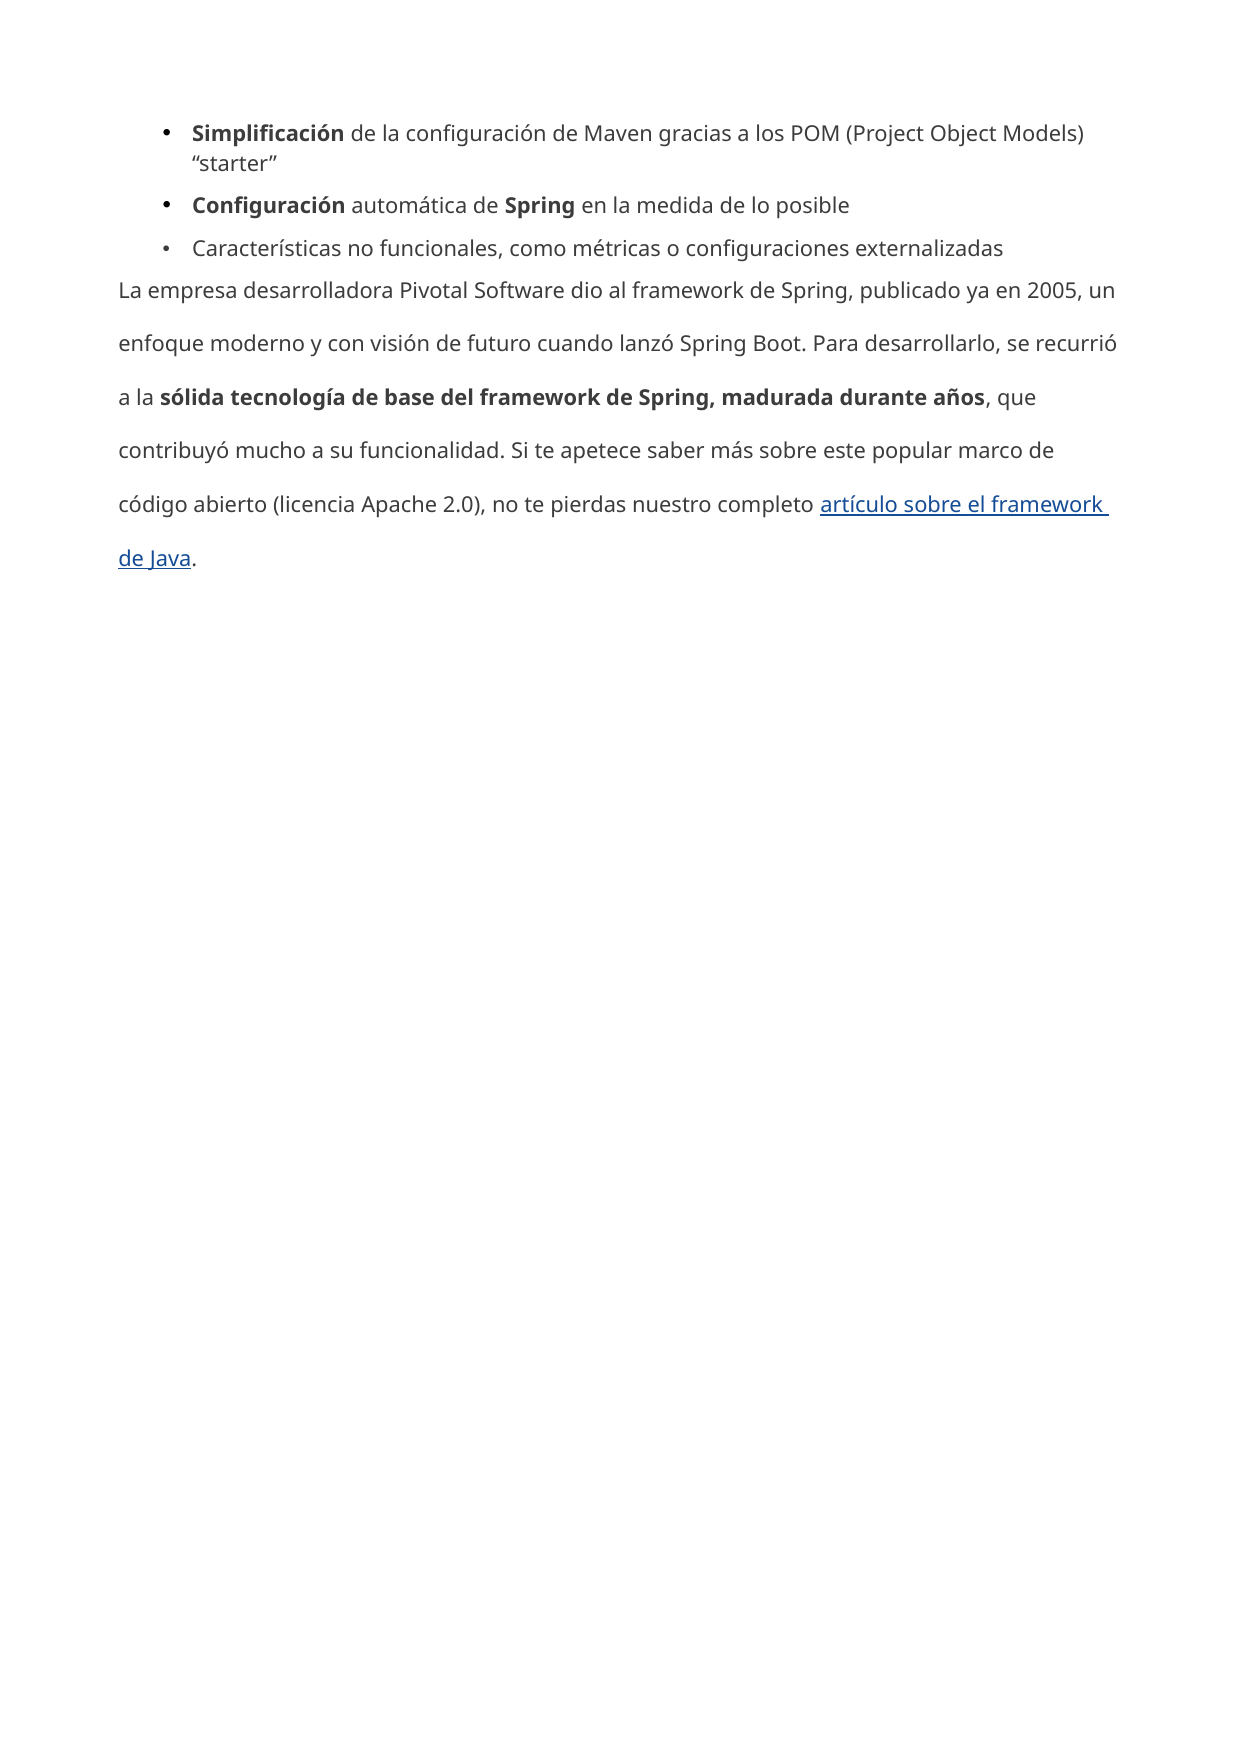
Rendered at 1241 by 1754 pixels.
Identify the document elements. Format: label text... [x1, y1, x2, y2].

list Configuración automática de Spring en la medida de lo posible [162, 190, 1122, 220]
list Simplificación de la configuración de Maven gracias a los POM (Project Object Models) “starter” [162, 118, 1122, 178]
list Características no funcionales, como métricas o configuraciones externalizadas [162, 232, 1122, 262]
text La empresa desarrolladora Pivotal Software dio al framework de Spring, publicado ya en 2005, un enfoque moderno y con visión de futuro cuando lanzó Spring Boot. Para desarrollarlo, se recurrió a la sólida tecnología de base del framework de Spring, madurada durante años, que contribuyó mucho a su funcionalidad. Si te apetece saber más sobre este popular marco de código abierto (licencia Apache 2.0), no te pierdas nuestro completo artículo sobre el framework de Java. [118, 275, 1122, 572]
